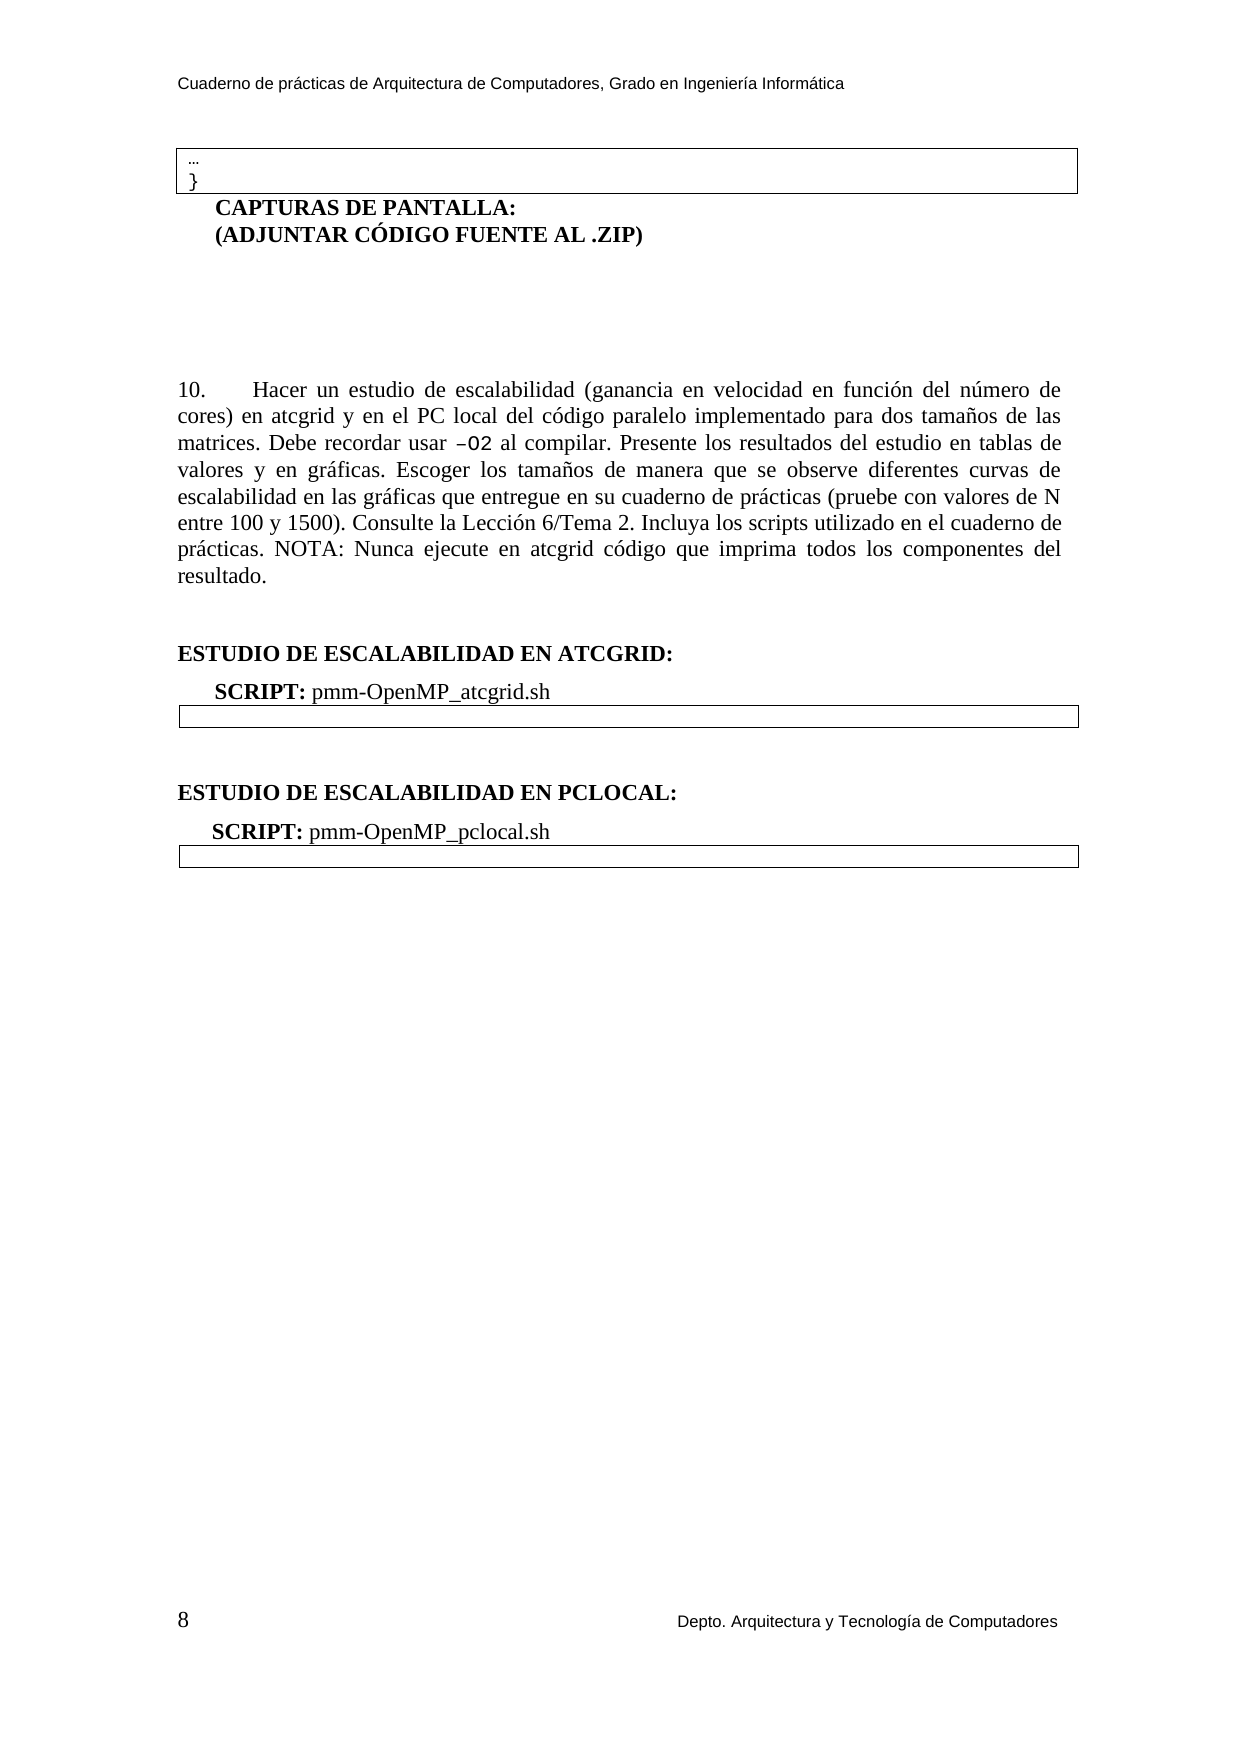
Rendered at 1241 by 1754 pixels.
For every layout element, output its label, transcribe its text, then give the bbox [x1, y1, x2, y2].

list Hacer un estudio de escalabilidad (ganancia en velocidad en función del número de cores) en atcgrid y en el PC local del código paralelo implementado para dos tamaños de las matrices. Debe recordar usar –O2 al compilar. Presente los resultados del estudio en tablas de valores y en gráficas. Escoger los tamaños de manera que se observe diferentes curvas de escalabilidad en las gráficas que entregue en su cuaderno de prácticas (pruebe con valores de N entre 100 y 1500). Consulte la Lección 6/Tema 2. Incluya los scripts utilizado en el cuaderno de prácticas. NOTA: Nunca ejecute en atcgrid código que imprima todos los componentes del resultado. [177, 376, 1063, 588]
list ESTUDIO DE ESCALABILIDAD EN PCLOCAL: [177, 779, 1063, 806]
table_header [180, 706, 1078, 727]
table_header [180, 846, 1078, 867]
list SCRIPT: pmm-OpenMP_pclocal.sh [177, 818, 1063, 845]
text (ADJUNTAR CÓDIGO FUENTE AL .ZIP) [215, 221, 1063, 247]
table_header … } [177, 149, 1077, 193]
list ESTUDIO DE ESCALABILIDAD EN ATCGRID: [177, 639, 1063, 666]
text CAPTURAS DE PANTALLA: [215, 194, 1063, 221]
list SCRIPT: pmm-OpenMP_atcgrid.sh [214, 678, 1063, 705]
